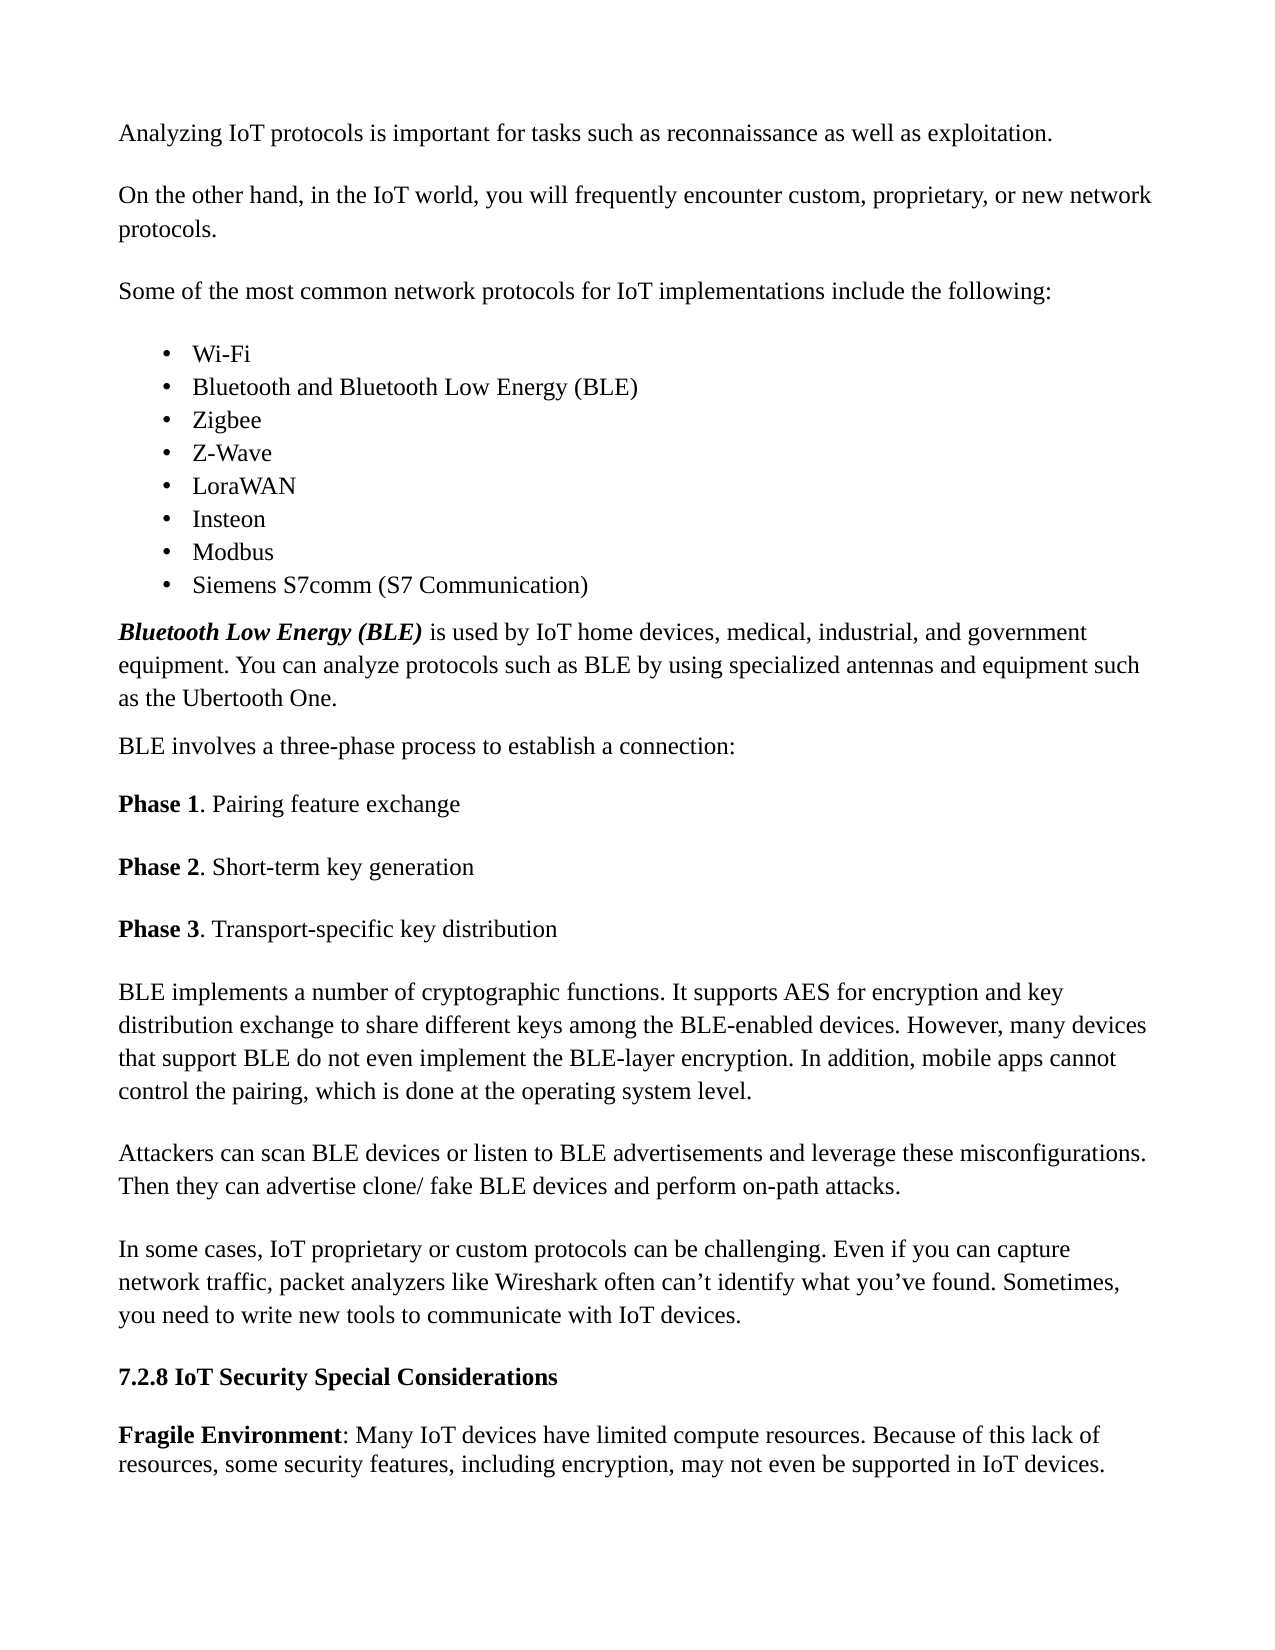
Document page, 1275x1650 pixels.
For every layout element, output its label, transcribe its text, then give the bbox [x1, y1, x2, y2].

text BLE involves a three-phase process to establish a connection: [118, 731, 1157, 760]
list Siemens S7comm (S7 Communication) [162, 570, 1157, 598]
text Analyzing IoT protocols is important for tasks such as reconnaissance as well as exploitation. [118, 118, 1157, 147]
text On the other hand, in the IoT world, you will frequently encounter custom, proprietary, or new network protocols. [118, 181, 1157, 242]
text Some of the most common network protocols for IoT implementations include the following: [118, 276, 1157, 305]
list LoraWAN [162, 471, 1157, 499]
text Fragile Environment: Many IoT devices have limited compute resources. Because of this lack of resources, some security features, including encryption, may not even be supported in IoT devices. [118, 1421, 1157, 1478]
text 7.2.8 IoT Security Special Considerations [118, 1362, 1157, 1391]
text Phase 2. Short-term key generation [118, 852, 1157, 881]
text Phase 1. Pairing feature exchange [118, 789, 1157, 818]
text In some cases, IoT proprietary or custom protocols can be challenging. Even if you can capture network traffic, packet analyzers like Wireshark often can’t identify what you’ve found. Sometimes, you need to write new tools to communicate with IoT devices. [118, 1234, 1157, 1329]
text Bluetooth Low Energy (BLE) is used by IoT home devices, medical, industrial, and government equipment. You can analyze protocols such as BLE by using specialized antennas and equipment such as the Ubertooth One. [118, 617, 1157, 712]
text Attackers can scan BLE devices or listen to BLE advertisements and leverage these misconfigurations. Then they can advertise clone/ fake BLE devices and perform on-path attacks. [118, 1138, 1157, 1200]
list Modbus [162, 537, 1157, 566]
text BLE implements a number of cryptographic functions. It supports AES for encryption and key distribution exchange to share different keys among the BLE-enabled devices. However, many devices that support BLE do not even implement the BLE-layer encryption. In addition, mobile apps cannot control the pairing, which is done at the operating system level. [118, 977, 1157, 1104]
list Wi-Fi [162, 339, 1157, 367]
list Z-Wave [162, 438, 1157, 466]
list Bluetooth and Bluetooth Low Energy (BLE) [162, 372, 1157, 400]
text Phase 3. Transport-specific key distribution [118, 914, 1157, 943]
list Zigbee [162, 405, 1157, 433]
list Insteon [162, 504, 1157, 532]
